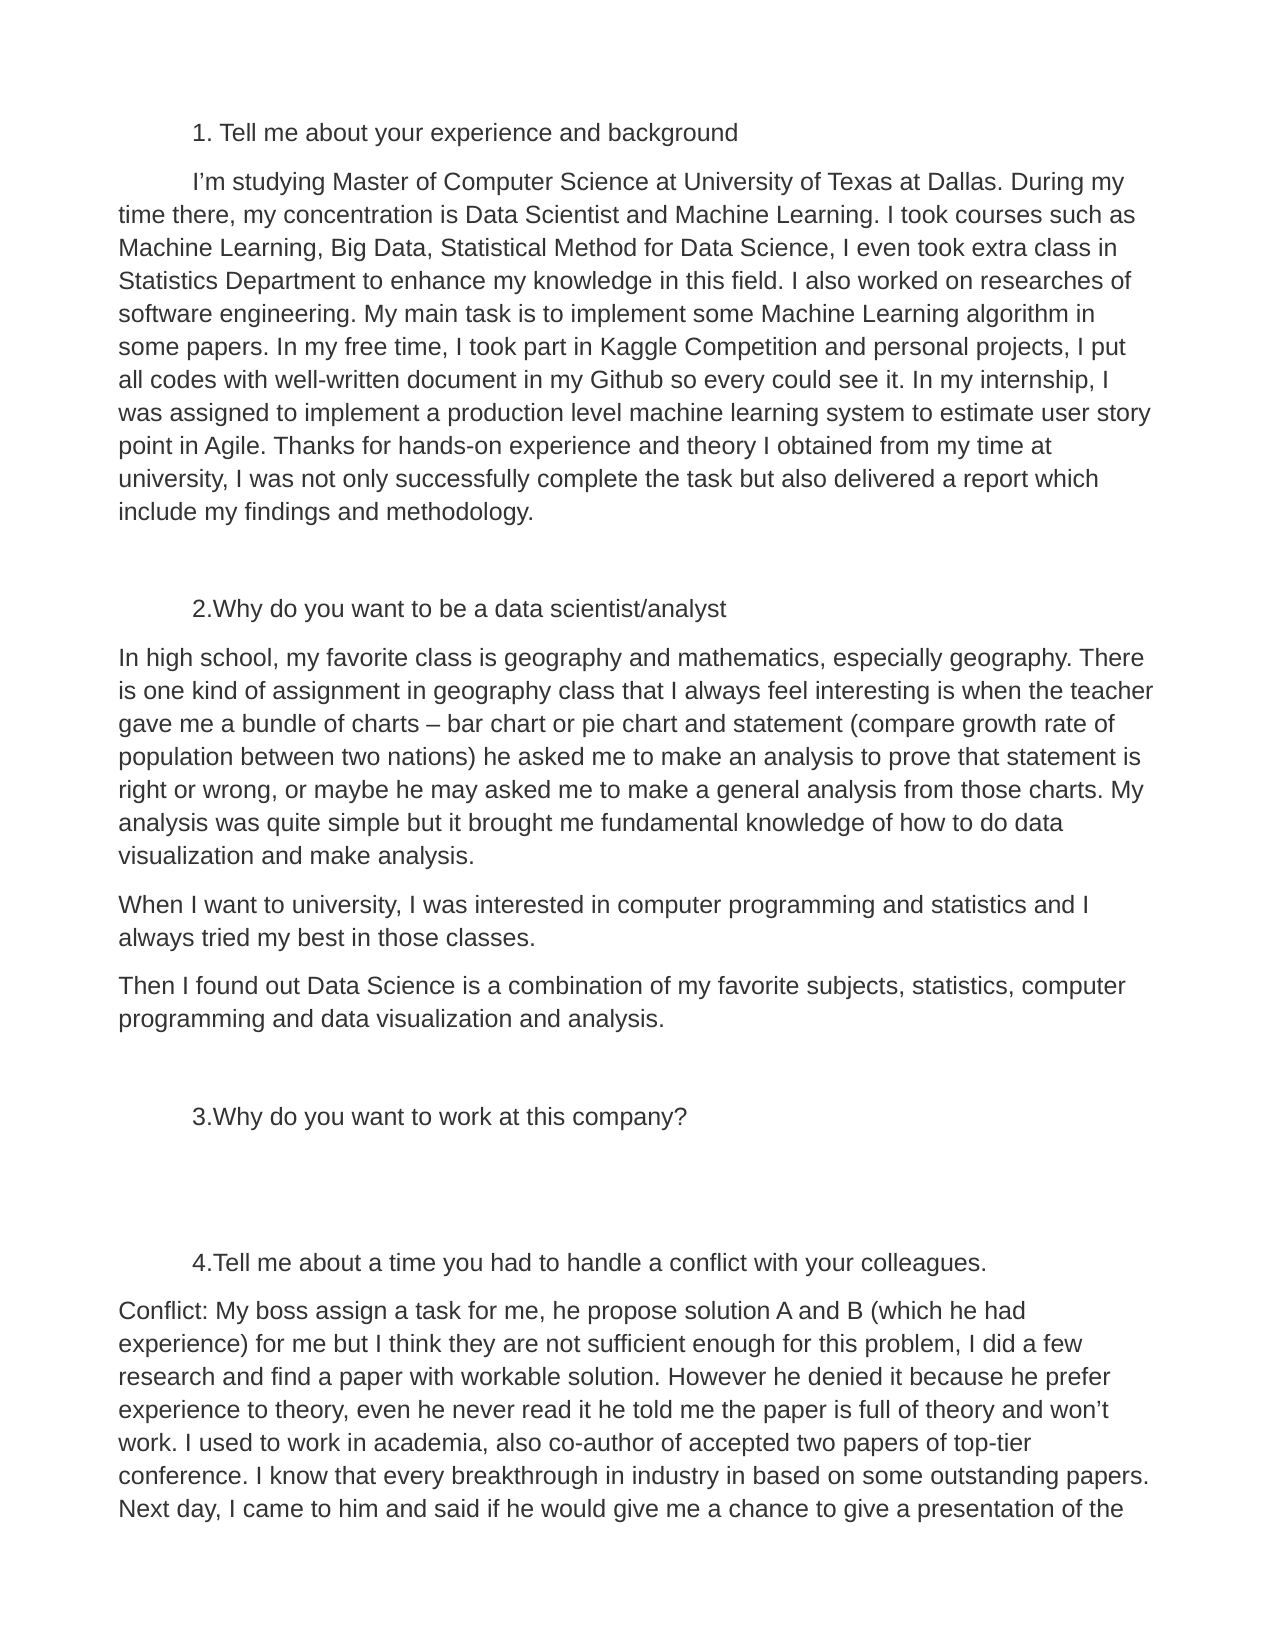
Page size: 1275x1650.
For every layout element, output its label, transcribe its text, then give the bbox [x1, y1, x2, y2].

text Then I found out Data Science is a combination of my favorite subjects, statistics, computer programming and data visualization and analysis. [118, 971, 1157, 1033]
list Tell me about a time you had to handle a conflict with your colleagues. [118, 1248, 1157, 1276]
list Tell me about your experience and background [118, 118, 1157, 147]
list Why do you want to be a data scientist/analyst [118, 594, 1157, 623]
list Why do you want to work at this company? [118, 1102, 1157, 1130]
text I’m studying Master of Computer Science at University of Texas at Dallas. During my time there, my concentration is Data Scientist and Machine Learning. I took courses such as Machine Learning, Big Data, Statistical Method for Data Science, I even took extra class in Statistics Department to enhance my knowledge in this field. I also worked on researches of software engineering. My main task is to implement some Machine Learning algorithm in some papers. In my free time, I took part in Kaggle Competition and personal projects, I put all codes with well-written document in my Github so every could see it. In my internship, I was assigned to implement a production level machine learning system to estimate user story point in Agile. Thanks for hands-on experience and theory I obtained from my time at university, I was not only successfully complete the task but also delivered a report which include my findings and methodology. [118, 167, 1157, 526]
text When I want to university, I was interested in computer programming and statistics and I always tried my best in those classes. [118, 890, 1157, 951]
text Conflict: My boss assign a task for me, he propose solution A and B (which he had experience) for me but I think they are not sufficient enough for this problem, I did a few research and find a paper with workable solution. However he denied it because he prefer experience to theory, even he never read it he told me the paper is full of theory and won’t work. I used to work in academia, also co-author of accepted two papers of top-tier conference. I know that every breakthrough in industry in based on some outstanding papers. Next day, I came to him and said if he would give me a chance to give a presentation of the [118, 1296, 1157, 1523]
text In high school, my favorite class is geography and mathematics, especially geography. There is one kind of assignment in geography class that I always feel interesting is when the teacher gave me a bundle of charts – bar chart or pie chart and statement (compare growth rate of population between two nations) he asked me to make an analysis to prove that statement is right or wrong, or maybe he may asked me to make a general analysis from those charts. My analysis was quite simple but it brought me fundamental knowledge of how to do data visualization and make analysis. [118, 643, 1157, 870]
